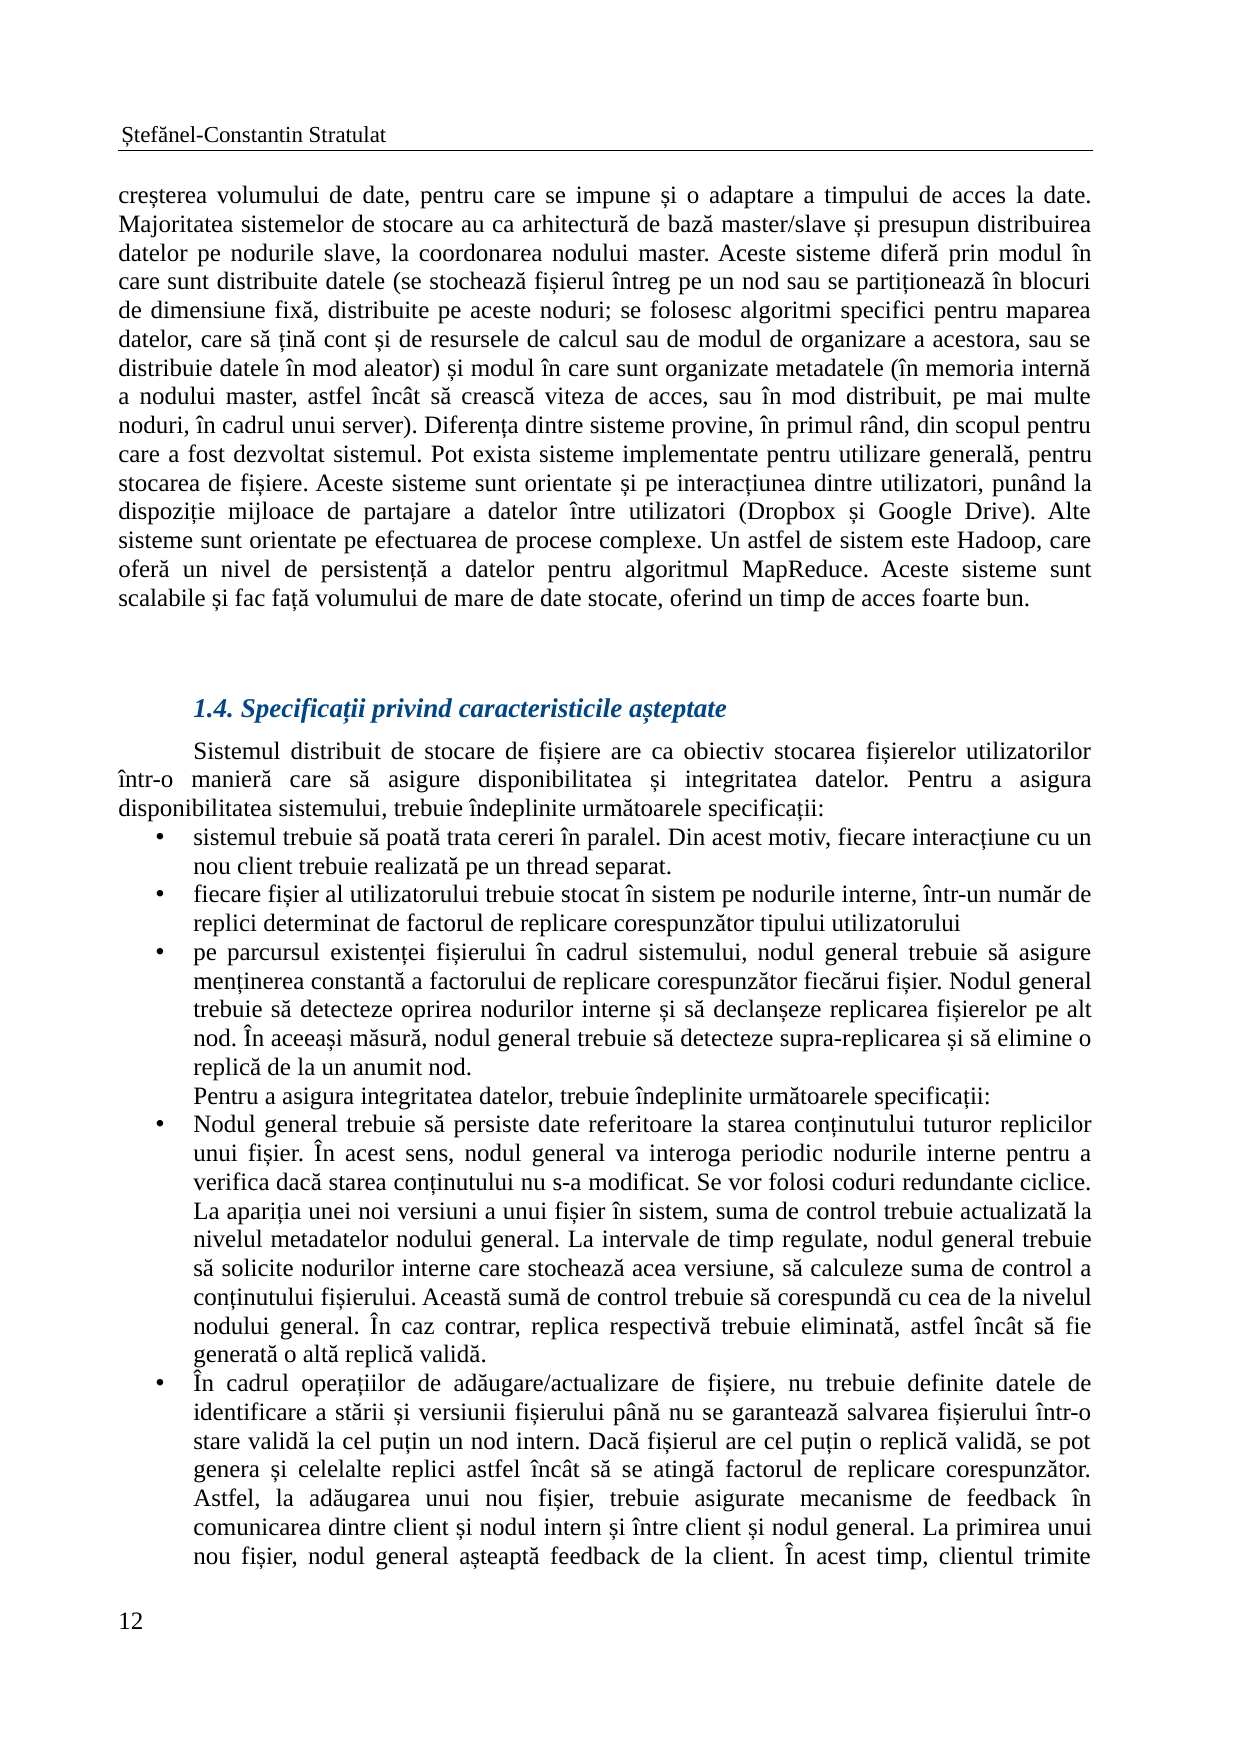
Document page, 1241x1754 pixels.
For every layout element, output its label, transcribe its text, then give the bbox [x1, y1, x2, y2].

text Sistemul distribuit de stocare de fișiere are ca obiectiv stocarea fișierelor utilizatorilor într-o manieră care să asigure disponibilitatea și integritatea datelor. Pentru a asigura disponibilitatea sistemului, trebuie îndeplinite următoarele specificații: [118, 736, 1093, 822]
list În cadrul operațiilor de adăugare/actualizare de fișiere, nu trebuie definite datele de identificare a stării și versiunii fișierului până nu se garantează salvarea fișierului într-o stare validă la cel puțin un nod intern. Dacă fișierul are cel puțin o replică validă, se pot genera și celelalte replici astfel încât să se atingă factorul de replicare corespunzător. Astfel, la adăugarea unui nou fișier, trebuie asigurate mecanisme de feedback în comunicarea dintre client și nodul intern și între client și nodul general. La primirea unui nou fișier, nodul general așteaptă feedback de la client. În acest timp, clientul trimite [156, 1368, 1093, 1569]
list pe parcursul existenței fișierului în cadrul sistemului, nodul general trebuie să asigure menținerea constantă a factorului de replicare corespunzător fiecărui fișier. Nodul general trebuie să detecteze oprirea nodurilor interne și să declanșeze replicarea fișierelor pe alt nod. În aceeași măsură, nodul general trebuie să detecteze supra-replicarea și să elimine o replică de la un anumit nod. [156, 937, 1093, 1081]
list Nodul general trebuie să persiste date referitoare la starea conținutului tuturor replicilor unui fișier. În acest sens, nodul general va interoga periodic nodurile interne pentru a verifica dacă starea conținutului nu s-a modificat. Se vor folosi coduri redundante ciclice. La apariția unei noi versiuni a unui fișier în sistem, suma de control trebuie actualizată la nivelul metadatelor nodului general. La intervale de timp regulate, nodul general trebuie să solicite nodurilor interne care stochează acea versiune, să calculeze suma de control a conținutului fișierului. Această sumă de control trebuie să corespundă cu cea de la nivelul nodului general. În caz contrar, replica respectivă trebuie eliminată, astfel încât să fie generată o altă replică validă. [156, 1109, 1093, 1368]
text creșterea volumului de date, pentru care se impune și o adaptare a timpului de acces la date. Majoritatea sistemelor de stocare au ca arhitectură de bază master/slave și presupun distribuirea datelor pe nodurile slave, la coordonarea nodului master. Aceste sisteme diferă prin modul în care sunt distribuite datele (se stochează fișierul întreg pe un nod sau se partiționează în blocuri de dimensiune fixă, distribuite pe aceste noduri; se folosesc algoritmi specifici pentru maparea datelor, care să țină cont și de resursele de calcul sau de modul de organizare a acestora, sau se distribuie datele în mod aleator) și modul în care sunt organizate metadatele (în memoria internă a nodului master, astfel încât să crească viteza de acces, sau în mod distribuit, pe mai multe noduri, în cadrul unui server). Diferența dintre sisteme provine, în primul rând, din scopul pentru care a fost dezvoltat sistemul. Pot exista sisteme implementate pentru utilizare generală, pentru stocarea de fișiere. Aceste sisteme sunt orientate și pe interacțiunea dintre utilizatori, punând la dispoziție mijloace de partajare a datelor între utilizatori (Dropbox și Google Drive). Alte sisteme sunt orientate pe efectuarea de procese complexe. Un astfel de sistem este Hadoop, care oferă un nivel de persistență a datelor pentru algoritmul MapReduce. Aceste sisteme sunt scalabile și fac față volumului de mare de date stocate, oferind un timp de acces foarte bun. [118, 180, 1093, 611]
list sistemul trebuie să poată trata cereri în paralel. Din acest motiv, fiecare interacțiune cu un nou client trebuie realizată pe un thread separat. [156, 822, 1093, 879]
list fiecare fișier al utilizatorului trebuie stocat în sistem pe nodurile interne, într-un număr de replici determinat de factorul de replicare corespunzător tipului utilizatorului [156, 879, 1093, 937]
text Pentru a asigura integritatea datelor, trebuie îndeplinite următoarele specificații: [118, 1081, 1093, 1109]
subtitle Specificații privind caracteristicile așteptate [193, 692, 1093, 723]
